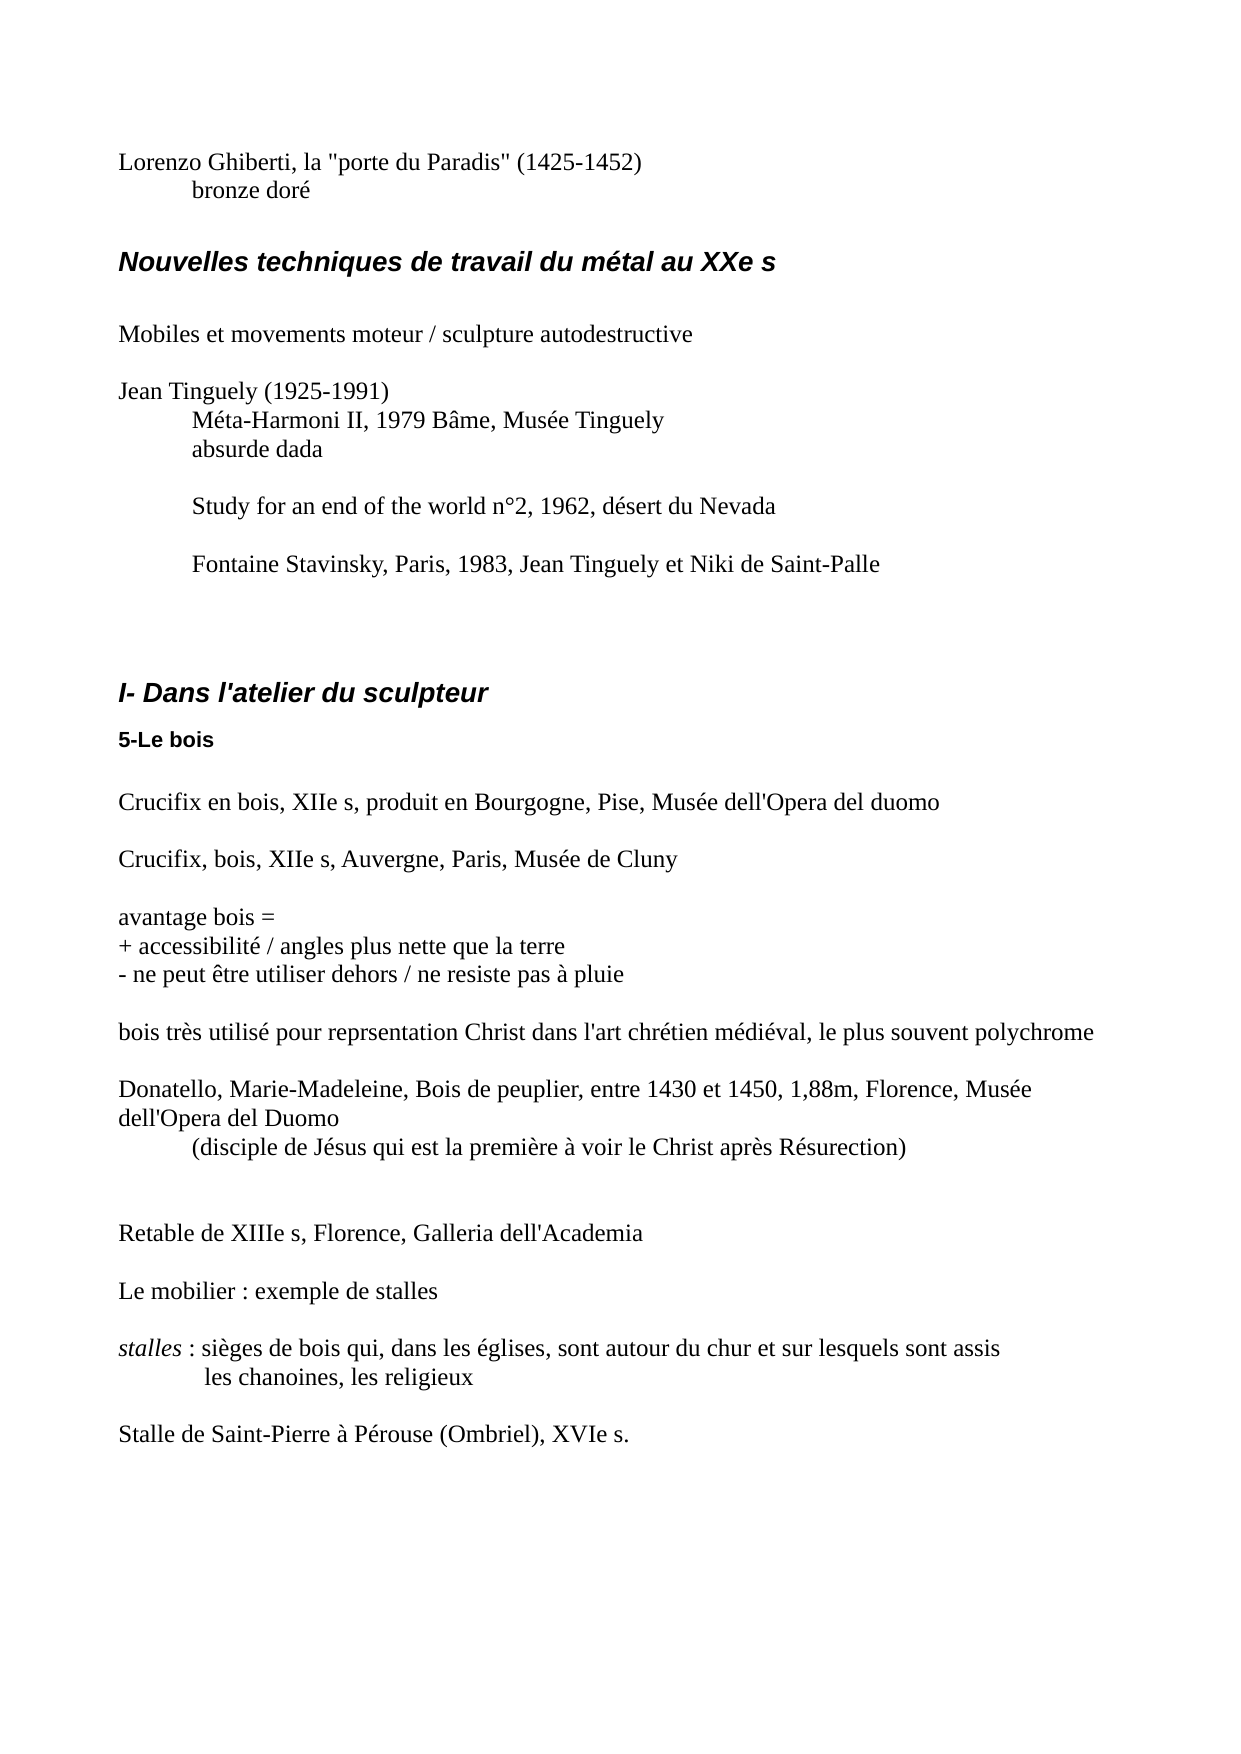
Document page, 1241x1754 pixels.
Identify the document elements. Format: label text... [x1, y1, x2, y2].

text Stalle de Saint-Pierre à Pérouse (Ombriel), XVIe s. [118, 1419, 1122, 1448]
text (disciple de Jésus qui est la première à voir le Christ après Résurection) [118, 1132, 1122, 1161]
text Crucifix en bois, XIIe s, produit en Bourgogne, Pise, Musée dell'Opera del duomo [118, 787, 1122, 816]
text Donatello, Marie-Madeleine, Bois de peuplier, entre 1430 et 1450, 1,88m, Florence, Musée dell'Opera del Duomo [118, 1074, 1122, 1132]
text Jean Tinguely (1925-1991) [118, 376, 1122, 405]
text Crucifix, bois, XIIe s, Auvergne, Paris, Musée de Cluny [118, 844, 1122, 873]
subtitle Nouvelles techniques de travail du métal au XXe s [118, 246, 1122, 277]
text bois très utilisé pour reprsentation Christ dans l'art chrétien médiéval, le plus souvent polychrome [118, 1017, 1122, 1046]
text Fontaine Stavinsky, Paris, 1983, Jean Tinguely et Niki de Saint-Palle [118, 549, 1122, 577]
text Retable de XIIIe s, Florence, Galleria dell'Academia [118, 1218, 1122, 1247]
text Le mobilier : exemple de stalles [118, 1276, 1122, 1304]
text absurde dada [118, 434, 1122, 462]
text Méta-Harmoni II, 1979 Bâme, Musée Tinguely [118, 405, 1122, 434]
text stalles : sièges de bois qui, dans les églises, sont autour du chur et sur lesquels sont assis les chanoines, les religieux [118, 1333, 1122, 1391]
text Study for an end of the world n°2, 1962, désert du Nevada [118, 491, 1122, 520]
text Mobiles et movements moteur / sculpture autodestructive [118, 319, 1122, 347]
text Lorenzo Ghiberti, la "porte du Paradis" (1425-1452) [118, 147, 1122, 176]
text + accessibilité / angles plus nette que la terre [118, 931, 1122, 959]
subtitle I- Dans l'atelier du sculpteur [118, 676, 1122, 708]
subtitle 5-Le bois [118, 727, 1122, 752]
text bronze doré [118, 176, 1122, 204]
text avantage bois = [118, 902, 1122, 931]
text - ne peut être utiliser dehors / ne resiste pas à pluie [118, 959, 1122, 988]
